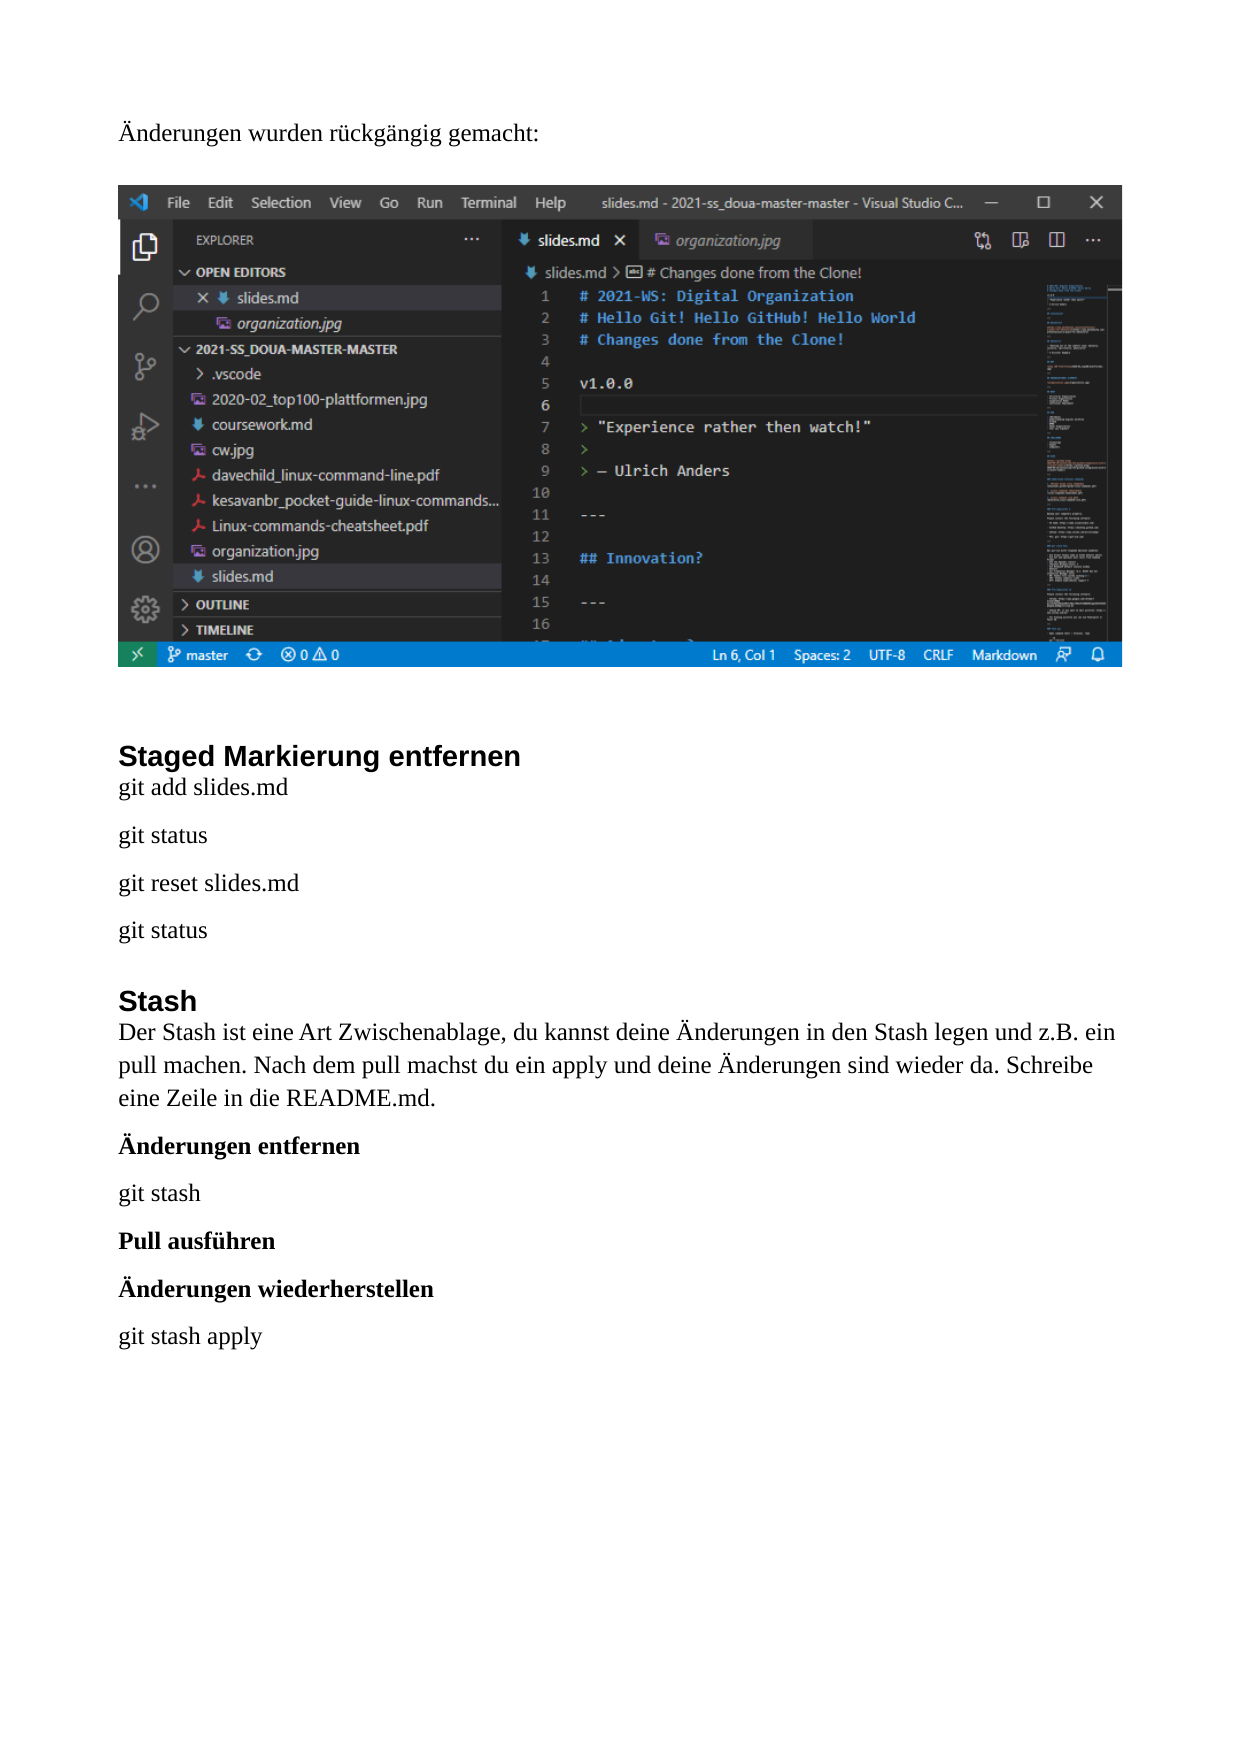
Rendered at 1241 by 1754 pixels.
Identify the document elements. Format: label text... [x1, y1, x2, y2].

text git stash apply [118, 1321, 1122, 1350]
text git stash [118, 1178, 1122, 1207]
text Pull ausführen [118, 1226, 1122, 1255]
text Änderungen entfernen [118, 1131, 1122, 1160]
text Änderungen wurden rückgängig gemacht: [118, 118, 1122, 147]
text git reset slides.md [118, 868, 1122, 896]
subtitle Stash [118, 984, 1122, 1017]
text git add slides.md [118, 772, 1122, 801]
text git status [118, 915, 1122, 944]
text Der Stash ist eine Art Zwischenablage, du kannst deine Änderungen in den Stash legen und z.B. ein pull machen. Nach dem pull machst du ein apply und deine Änderungen sind wieder da. Schreibe eine Zeile in die README.md. [118, 1017, 1122, 1112]
text Änderungen wiederherstellen [118, 1274, 1122, 1302]
text git status [118, 820, 1122, 849]
subtitle Staged Markierung entfernen [118, 739, 1122, 772]
